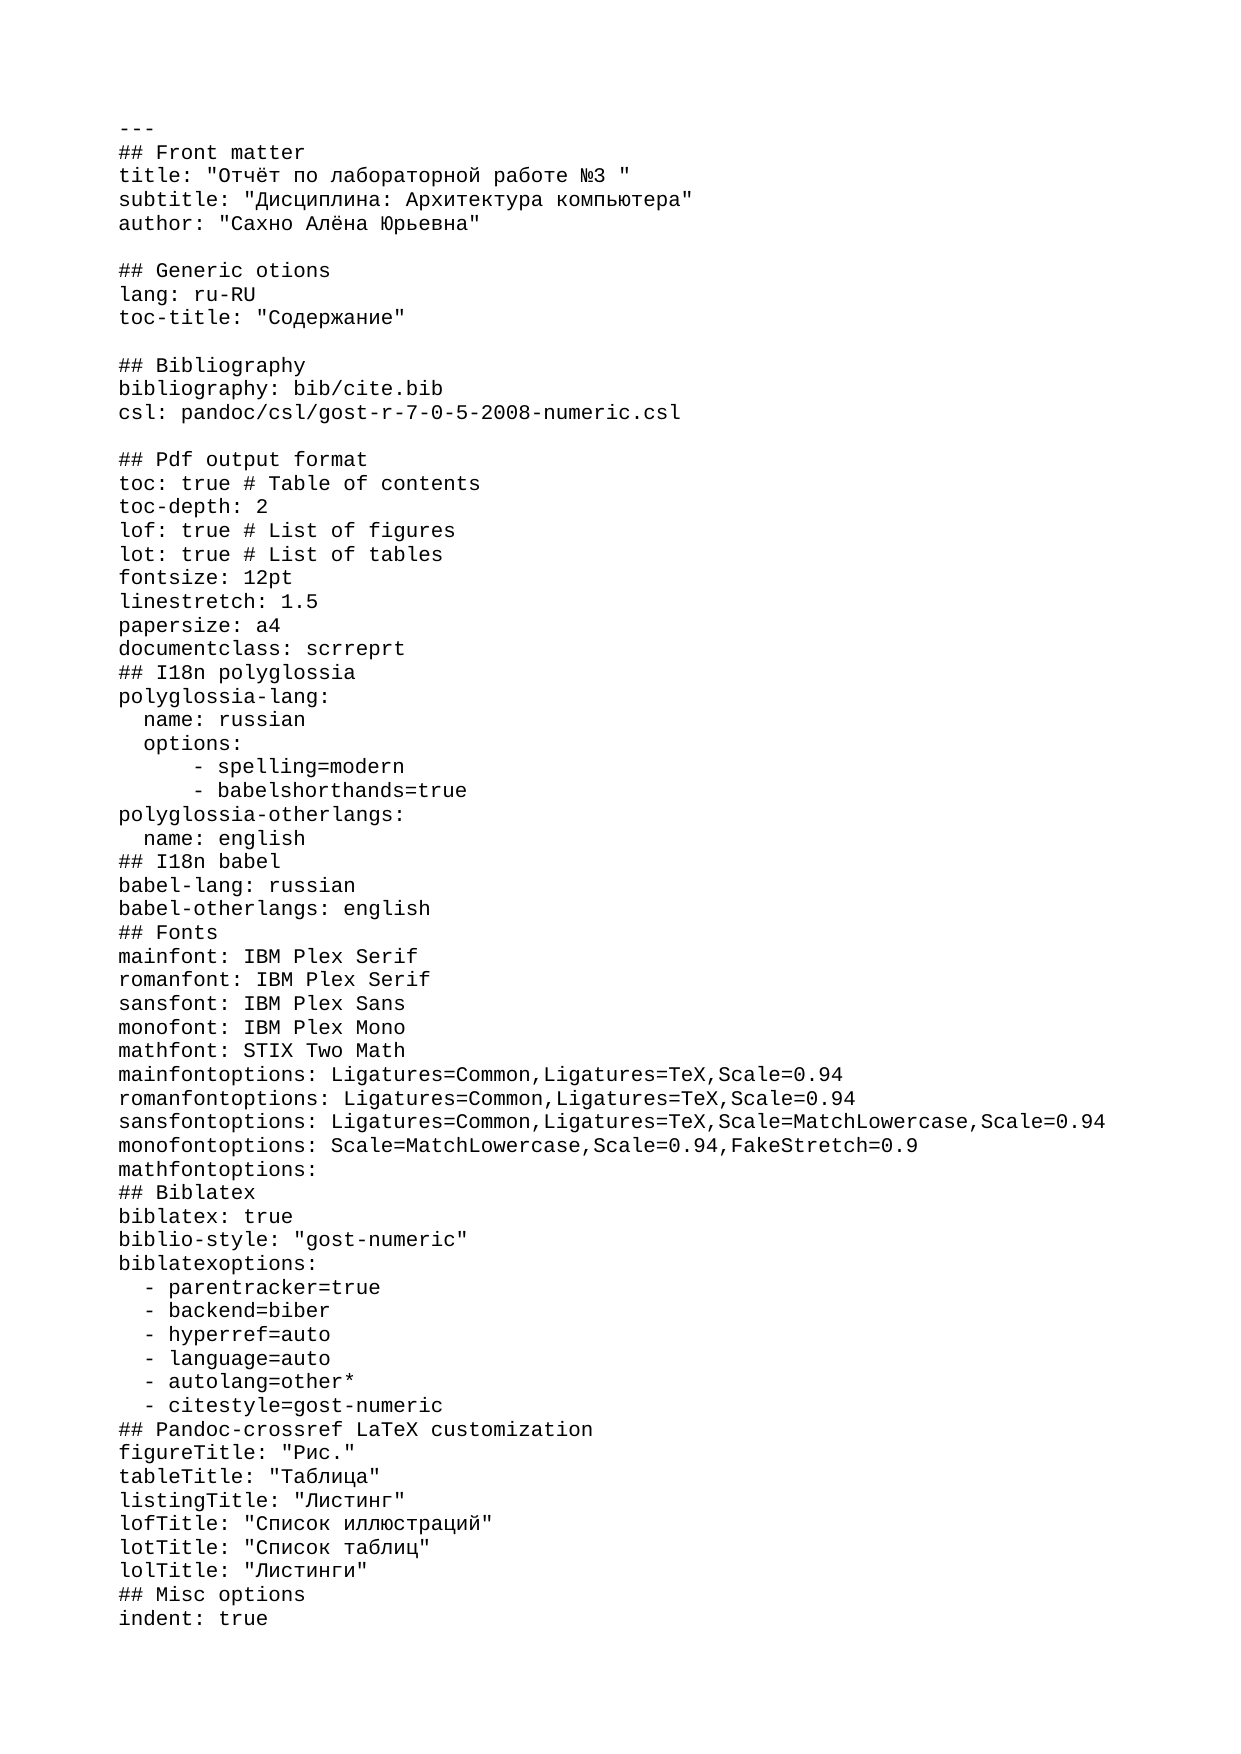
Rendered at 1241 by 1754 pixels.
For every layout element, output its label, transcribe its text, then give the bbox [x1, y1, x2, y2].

text mathfontoptions: [118, 1158, 1122, 1182]
text author: "Сахно Алёна Юрьевна" [118, 213, 1122, 236]
text papersize: a4 [118, 615, 1122, 638]
text lot: true # List of tables [118, 544, 1122, 567]
text ## Biblatex [118, 1182, 1122, 1206]
text - spelling=modern [118, 757, 1122, 780]
text romanfontoptions: Ligatures=Common,Ligatures=TeX,Scale=0.94 [118, 1088, 1122, 1111]
text toc-depth: 2 [118, 496, 1122, 520]
text name: english [118, 827, 1122, 851]
text mainfontoptions: Ligatures=Common,Ligatures=TeX,Scale=0.94 [118, 1064, 1122, 1088]
text - citestyle=gost-numeric [118, 1395, 1122, 1419]
text figureTitle: "Рис." [118, 1442, 1122, 1466]
text biblatex: true [118, 1206, 1122, 1229]
text sansfont: IBM Plex Sans [118, 993, 1122, 1017]
text ## I18n babel [118, 851, 1122, 875]
text lang: ru-RU [118, 284, 1122, 307]
text - parentracker=true [118, 1277, 1122, 1300]
text biblio-style: "gost-numeric" [118, 1229, 1122, 1253]
text monofont: IBM Plex Mono [118, 1017, 1122, 1040]
text ## I18n polyglossia [118, 662, 1122, 686]
text ## Pdf output format [118, 449, 1122, 473]
text ## Fonts [118, 922, 1122, 946]
text romanfont: IBM Plex Serif [118, 969, 1122, 993]
text mathfont: STIX Two Math [118, 1040, 1122, 1064]
text listingTitle: "Листинг" [118, 1489, 1122, 1513]
text indent: true [118, 1608, 1122, 1631]
text toc-title: "Содержание" [118, 307, 1122, 331]
text csl: pandoc/csl/gost-r-7-0-5-2008-numeric.csl [118, 402, 1122, 426]
text polyglossia-lang: [118, 686, 1122, 709]
text - autolang=other* [118, 1371, 1122, 1395]
text - backend=biber [118, 1300, 1122, 1324]
text options: [118, 733, 1122, 757]
text mainfont: IBM Plex Serif [118, 946, 1122, 969]
text babel-lang: russian [118, 875, 1122, 898]
text ## Pandoc-crossref LaTeX customization [118, 1419, 1122, 1442]
text babel-otherlangs: english [118, 898, 1122, 922]
text ## Misc options [118, 1584, 1122, 1608]
text ## Bibliography [118, 354, 1122, 378]
text biblatexoptions: [118, 1253, 1122, 1277]
text lofTitle: "Список иллюстраций" [118, 1513, 1122, 1537]
text tableTitle: "Таблица" [118, 1466, 1122, 1489]
text ## Generic otions [118, 260, 1122, 284]
text documentclass: scrreprt [118, 638, 1122, 662]
text monofontoptions: Scale=MatchLowercase,Scale=0.94,FakeStretch=0.9 [118, 1135, 1122, 1158]
text linestretch: 1.5 [118, 591, 1122, 615]
text --- [118, 118, 1122, 142]
text - language=auto [118, 1348, 1122, 1371]
text lof: true # List of figures [118, 520, 1122, 544]
text subtitle: "Дисциплина: Архитектура компьютера" [118, 189, 1122, 213]
text - babelshorthands=true [118, 780, 1122, 804]
text toc: true # Table of contents [118, 473, 1122, 496]
text name: russian [118, 709, 1122, 733]
text fontsize: 12pt [118, 567, 1122, 591]
text - hyperref=auto [118, 1324, 1122, 1348]
text bibliography: bib/cite.bib [118, 378, 1122, 402]
text lotTitle: "Список таблиц" [118, 1537, 1122, 1561]
text lolTitle: "Листинги" [118, 1561, 1122, 1584]
text polyglossia-otherlangs: [118, 804, 1122, 827]
text ## Front matter [118, 142, 1122, 165]
text title: "Отчёт по лабораторной работе №3 " [118, 165, 1122, 189]
text sansfontoptions: Ligatures=Common,Ligatures=TeX,Scale=MatchLowercase,Scale=0.94 [118, 1111, 1122, 1135]
